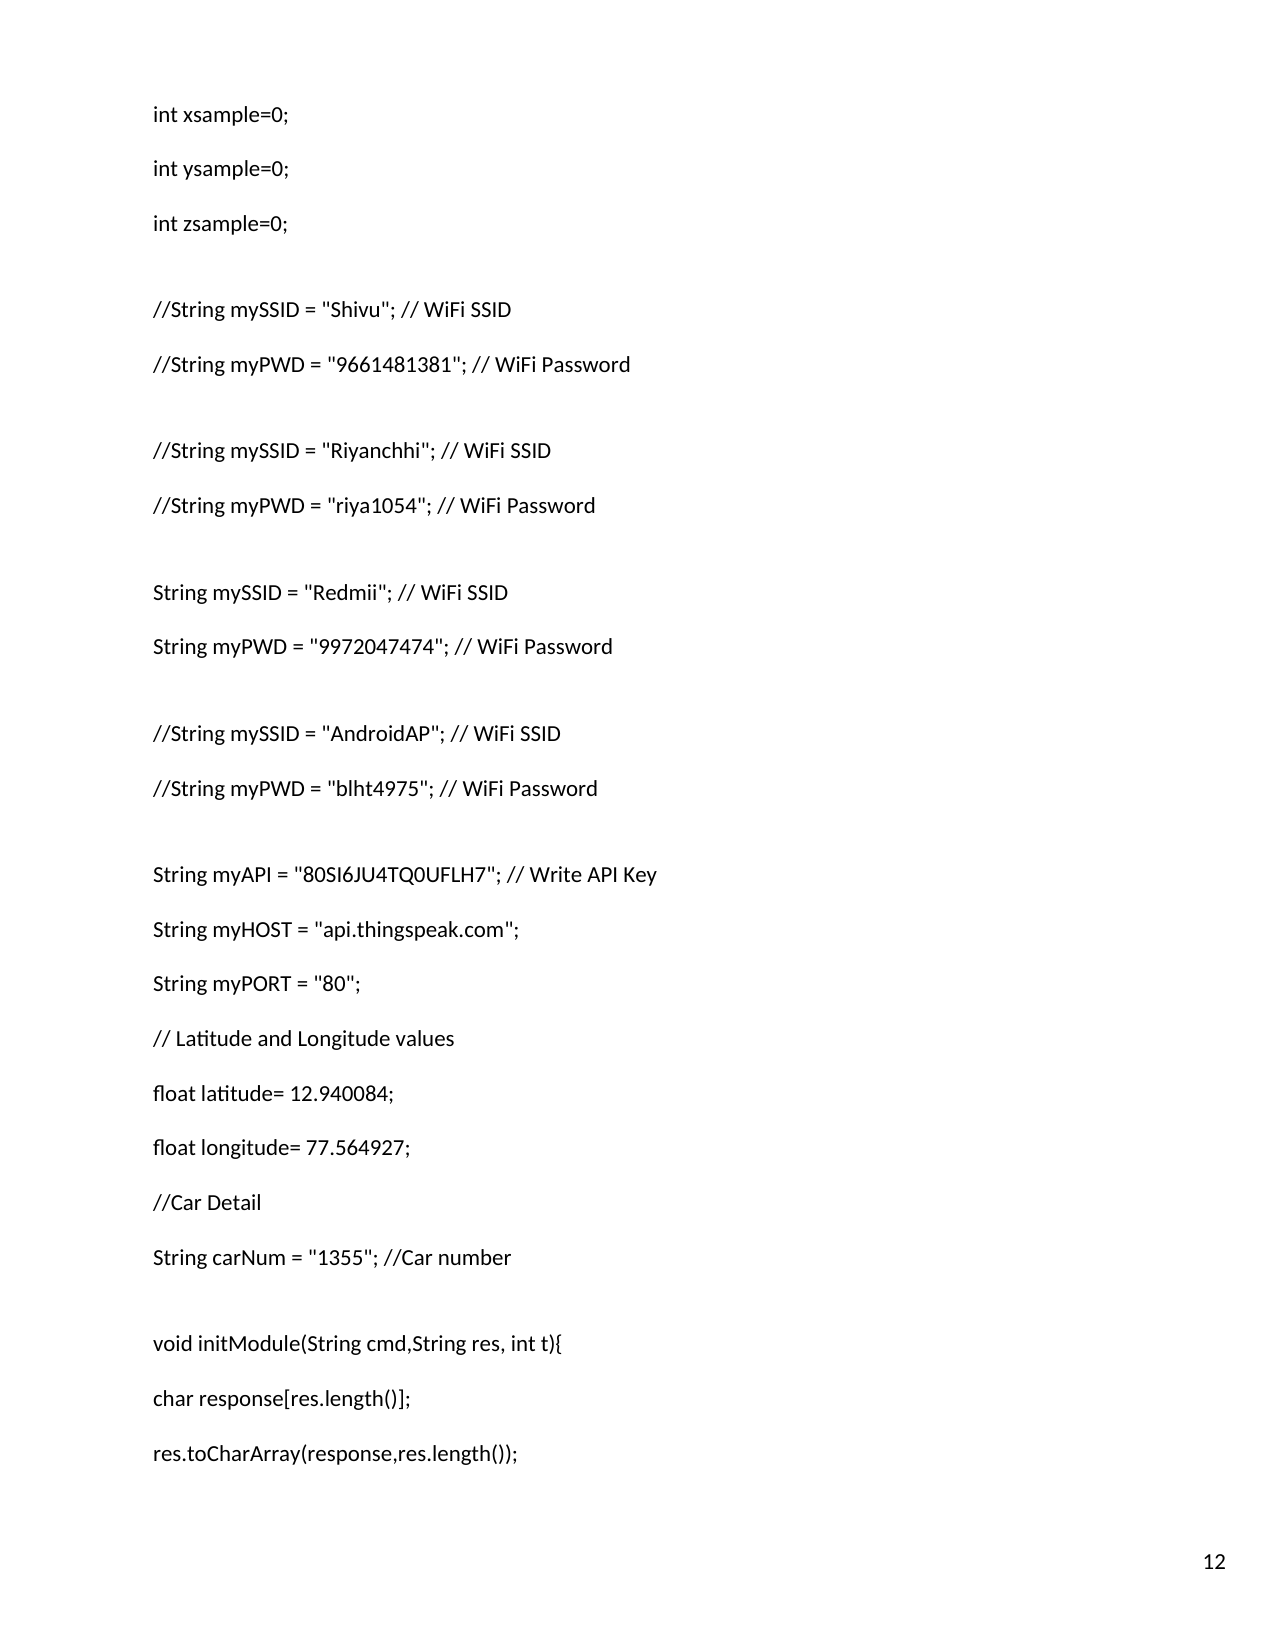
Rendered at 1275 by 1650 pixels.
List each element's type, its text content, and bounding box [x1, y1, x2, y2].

table_header [150, 1295, 168, 1326]
table_header String mySSID = "Redmii"; // WiFi SSID [150, 575, 622, 629]
table_header //String myPWD = "blht4975"; // WiFi Password [150, 771, 717, 825]
table_header void initModule(String cmd,String res, int t){ [150, 1326, 692, 1381]
table_header // Latitude and Longitude values [150, 1021, 544, 1076]
table_header float longitude= 77.564927; [150, 1131, 506, 1185]
table_header String myPORT = "80"; [150, 967, 437, 1021]
table_header String myAPI = "80SI6JU4TQ0UFLH7"; // Write API Key [150, 857, 793, 912]
table_header [150, 825, 168, 857]
table_header float latitude= 12.940084; [150, 1076, 486, 1131]
table_header [150, 543, 168, 575]
table_header res.toCharArray(response,res.length()); [150, 1436, 625, 1491]
table_header //String mySSID = "Shivu"; // WiFi SSID [150, 293, 622, 347]
table_header //String myPWD = "9661481381"; // WiFi Password [150, 347, 761, 402]
table_header [150, 402, 168, 434]
table_header int ysample=0; [150, 151, 347, 206]
table_header [150, 65, 168, 97]
table_header //String mySSID = "AndroidAP"; // WiFi SSID [150, 716, 676, 771]
table_header String carNum = "1355"; //Car number [150, 1240, 629, 1295]
table_header [150, 261, 168, 293]
table_header //String myPWD = "riya1054"; // WiFi Password [150, 489, 716, 543]
table_header char response[res.length()]; [150, 1381, 494, 1436]
table_header String myHOST = "api.thingspeak.com"; [150, 912, 636, 967]
table_header int xsample=0; [150, 97, 347, 151]
table_header //String mySSID = "Riyanchhi"; // WiFi SSID [150, 434, 671, 488]
table_header String myPWD = "9972047474"; // WiFi Password [150, 630, 746, 684]
table_header //Car Detail [150, 1185, 297, 1240]
table_header int zsample=0; [150, 206, 346, 261]
table_header [150, 684, 168, 716]
